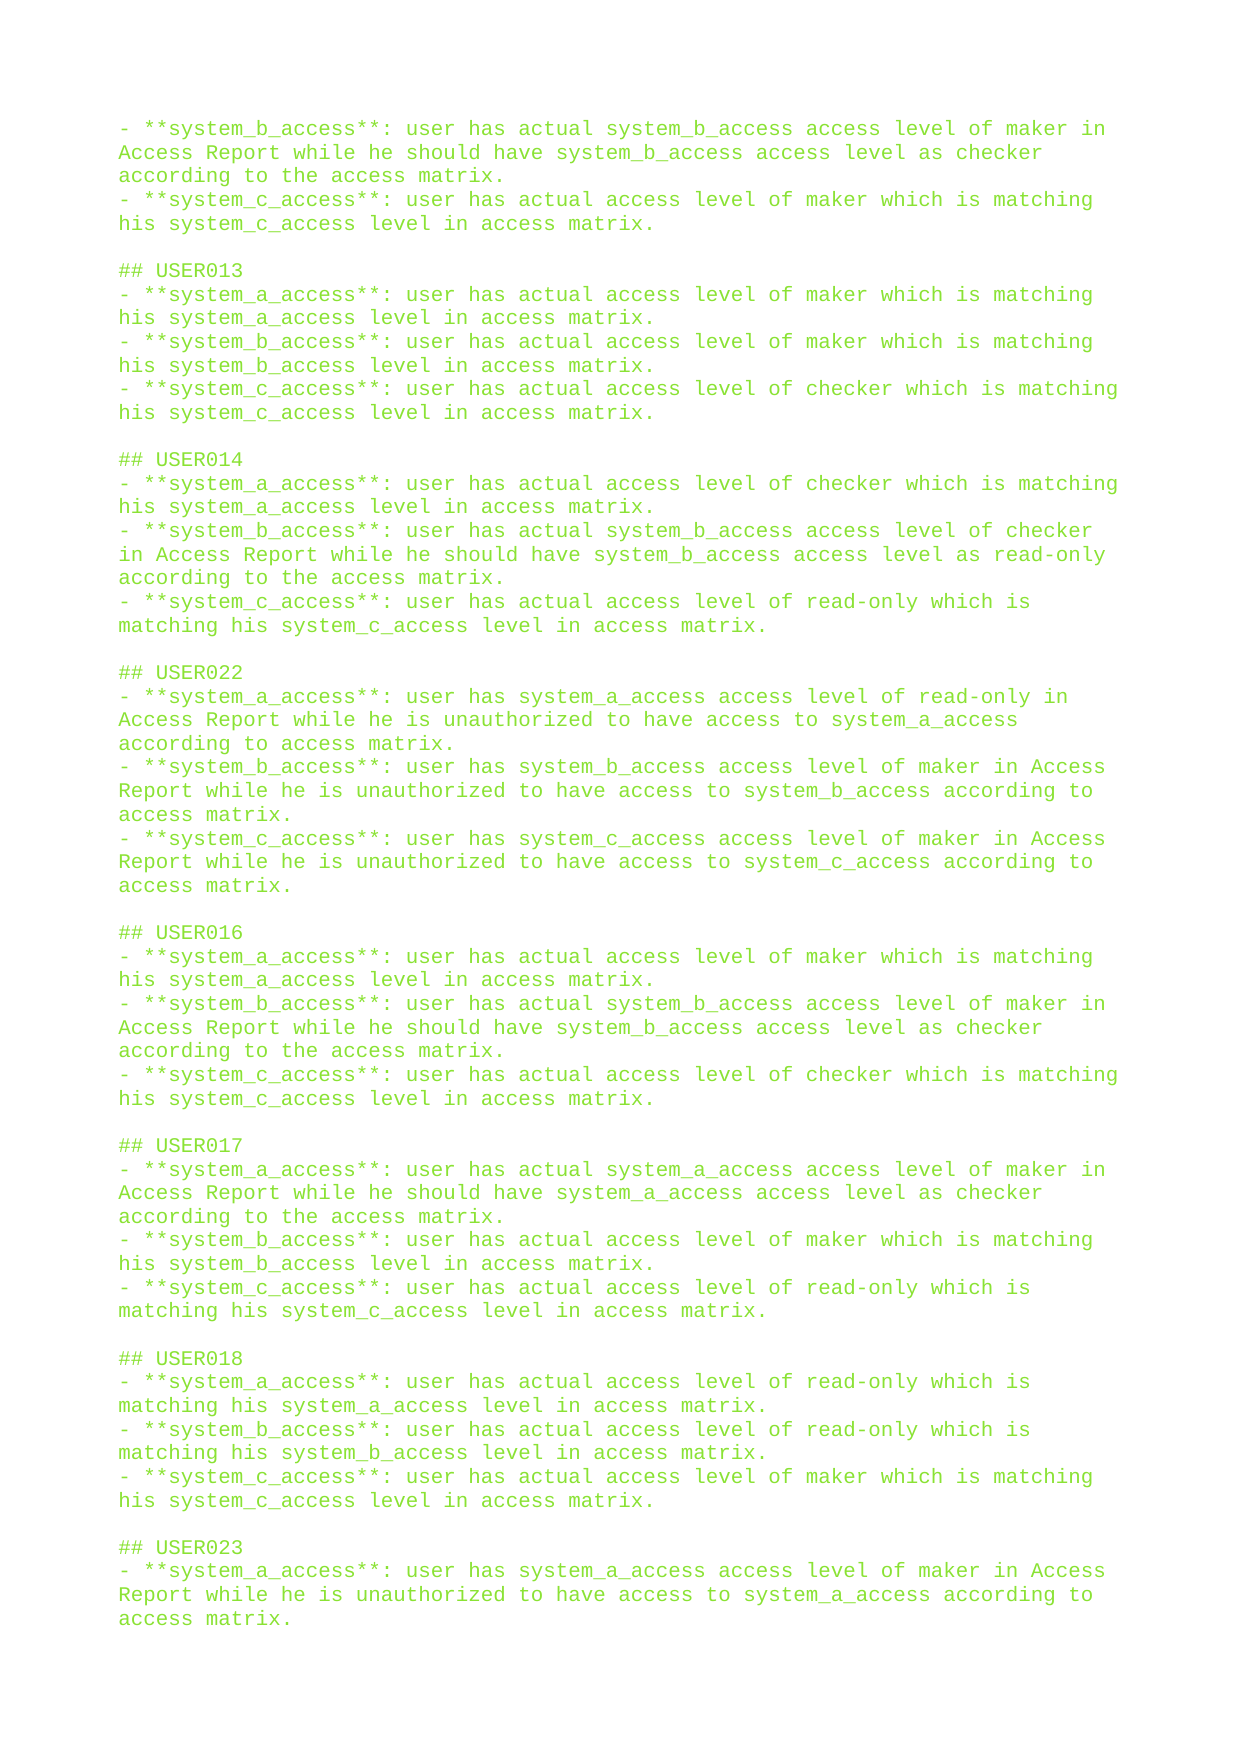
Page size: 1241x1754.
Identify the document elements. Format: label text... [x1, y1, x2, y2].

text - **system_c_access**: user has actual access level of read-only which is matching his system_c_access level in access matrix. [118, 591, 1122, 638]
text - **system_c_access**: user has actual access level of read-only which is matching his system_c_access level in access matrix. [118, 1277, 1122, 1324]
text - **system_c_access**: user has actual access level of checker which is matching his system_c_access level in access matrix. [118, 1064, 1122, 1111]
text - **system_b_access**: user has system_b_access access level of maker in Access Report while he is unauthorized to have access to system_b_access according to access matrix. [118, 757, 1122, 827]
text - **system_b_access**: user has actual system_b_access access level of maker in Access Report while he should have system_b_access access level as checker according to the access matrix. [118, 993, 1122, 1064]
text ## USER016 [118, 922, 1122, 946]
text - **system_a_access**: user has actual access level of maker which is matching his system_a_access level in access matrix. [118, 946, 1122, 993]
text - **system_b_access**: user has actual access level of maker which is matching his system_b_access level in access matrix. [118, 1229, 1122, 1277]
text ## USER014 [118, 449, 1122, 473]
text ## USER018 [118, 1348, 1122, 1371]
text - **system_b_access**: user has actual system_b_access access level of checker in Access Report while he should have system_b_access access level as read-only according to the access matrix. [118, 520, 1122, 591]
text ## USER023 [118, 1537, 1122, 1561]
text - **system_a_access**: user has system_a_access access level of maker in Access Report while he is unauthorized to have access to system_a_access according to access matrix. [118, 1561, 1122, 1631]
text - **system_a_access**: user has system_a_access access level of read-only in Access Report while he is unauthorized to have access to system_a_access according to access matrix. [118, 686, 1122, 757]
text ## USER013 [118, 260, 1122, 284]
text - **system_c_access**: user has actual access level of maker which is matching his system_c_access level in access matrix. [118, 189, 1122, 236]
text - **system_b_access**: user has actual access level of maker which is matching his system_b_access level in access matrix. [118, 331, 1122, 378]
text ## USER017 [118, 1135, 1122, 1158]
text - **system_a_access**: user has actual access level of read-only which is matching his system_a_access level in access matrix. [118, 1371, 1122, 1419]
text - **system_a_access**: user has actual system_a_access access level of maker in Access Report while he should have system_a_access access level as checker according to the access matrix. [118, 1158, 1122, 1229]
text - **system_a_access**: user has actual access level of maker which is matching his system_a_access level in access matrix. [118, 284, 1122, 331]
text - **system_b_access**: user has actual access level of read-only which is matching his system_b_access level in access matrix. [118, 1419, 1122, 1466]
text - **system_c_access**: user has actual access level of checker which is matching his system_c_access level in access matrix. [118, 378, 1122, 426]
text - **system_c_access**: user has system_c_access access level of maker in Access Report while he is unauthorized to have access to system_c_access according to access matrix. [118, 827, 1122, 898]
text - **system_a_access**: user has actual access level of checker which is matching his system_a_access level in access matrix. [118, 473, 1122, 520]
text - **system_c_access**: user has actual access level of maker which is matching his system_c_access level in access matrix. [118, 1466, 1122, 1513]
text ## USER022 [118, 662, 1122, 686]
text - **system_b_access**: user has actual system_b_access access level of maker in Access Report while he should have system_b_access access level as checker according to the access matrix. [118, 118, 1122, 189]
